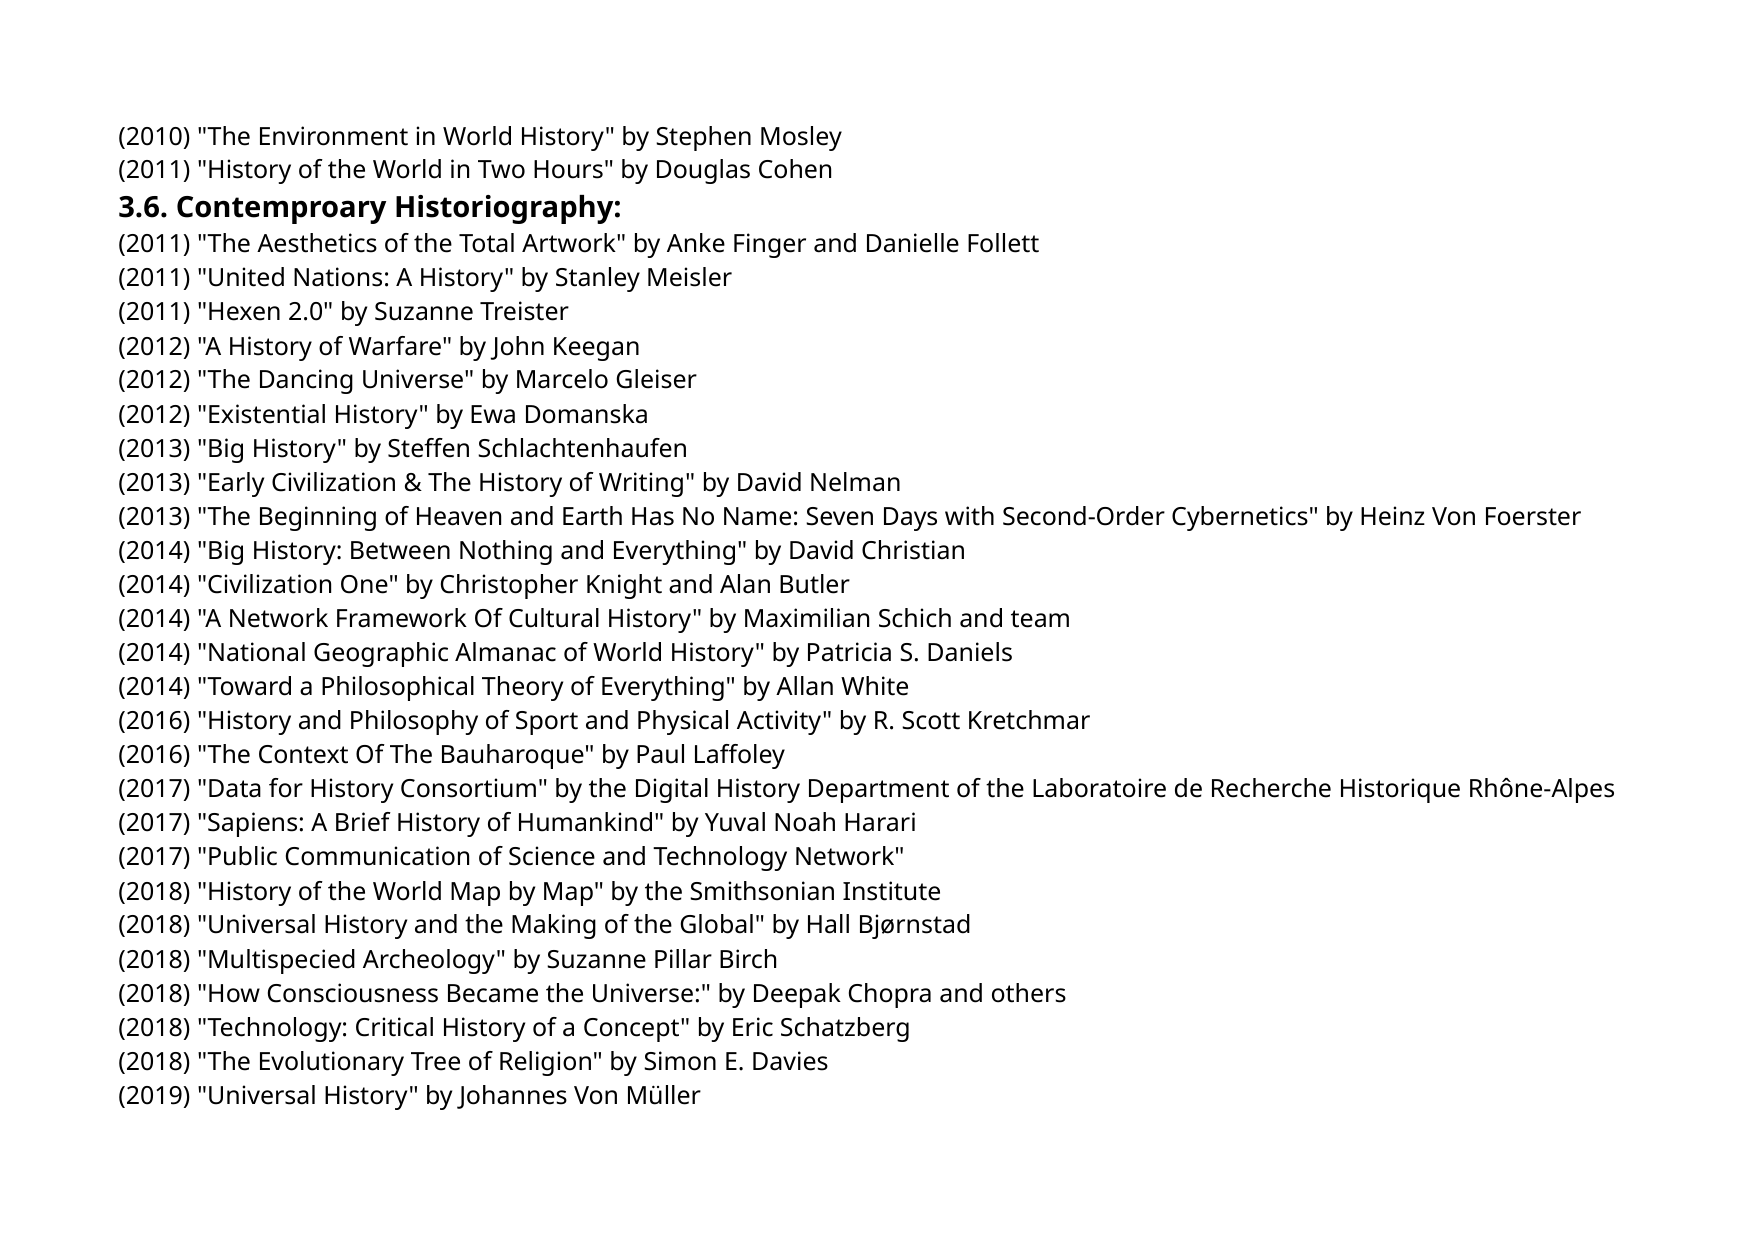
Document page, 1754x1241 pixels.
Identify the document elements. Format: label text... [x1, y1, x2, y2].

text 3.6. Contemproary Historiography: [118, 186, 1636, 226]
text (2014) "Big History: Between Nothing and Everything" by David Christian [118, 532, 1636, 567]
text (2018) "How Consciousness Became the Universe:" by Deepak Chopra and others [118, 975, 1636, 1009]
text (2017) "Data for History Consortium" by the Digital History Department of the Laboratoire de Recherche Historique Rhône-Alpes [118, 771, 1636, 805]
text (2012) "Existential History" by Ewa Domanska [118, 396, 1636, 430]
text (2019) "Universal History" by Johannes Von Müller [118, 1077, 1636, 1112]
text (2014) "A Network Framework Of Cultural History" by Maximilian Schich and team [118, 601, 1636, 635]
text (2013) "Early Civilization & The History of Writing" by David Nelman [118, 464, 1636, 498]
text (2018) "History of the World Map by Map" by the Smithsonian Institute [118, 873, 1636, 907]
text (2018) "Multispecied Archeology" by Suzanne Pillar Birch [118, 941, 1636, 975]
text (2011) "The Aesthetics of the Total Artwork" by Anke Finger and Danielle Follett [118, 226, 1636, 260]
text (2016) "History and Philosophy of Sport and Physical Activity" by R. Scott Kretchmar [118, 703, 1636, 737]
text (2018) "The Evolutionary Tree of Religion" by Simon E. Davies [118, 1043, 1636, 1077]
text (2014) "Toward a Philosophical Theory of Everything" by Allan White [118, 669, 1636, 703]
text (2018) "Technology: Critical History of a Concept" by Eric Schatzberg [118, 1009, 1636, 1043]
text (2014) "National Geographic Almanac of World History" by Patricia S. Daniels [118, 635, 1636, 669]
text (2011) "History of the World in Two Hours" by Douglas Cohen [118, 152, 1636, 186]
text (2010) "The Environment in World History" by Stephen Mosley [118, 118, 1636, 152]
text (2011) "Hexen 2.0" by Suzanne Treister [118, 294, 1636, 328]
text (2016) "The Context Of The Bauharoque" by Paul Laffoley [118, 737, 1636, 771]
text (2014) "Civilization One" by Christopher Knight and Alan Butler [118, 567, 1636, 601]
text (2017) "Sapiens: A Brief History of Humankind" by Yuval Noah Harari [118, 805, 1636, 839]
text (2011) "United Nations: A History" by Stanley Meisler [118, 260, 1636, 294]
text (2013) "Big History" by Steffen Schlachtenhaufen [118, 430, 1636, 464]
text (2012) "The Dancing Universe" by Marcelo Gleiser [118, 362, 1636, 396]
text (2012) "A History of Warfare" by John Keegan [118, 328, 1636, 362]
text (2013) "The Beginning of Heaven and Earth Has No Name: Seven Days with Second-Order Cybernetics" by Heinz Von Foerster [118, 498, 1636, 532]
text (2018) "Universal History and the Making of the Global" by Hall Bjørnstad [118, 907, 1636, 941]
text (2017) "Public Communication of Science and Technology Network" [118, 839, 1636, 873]
